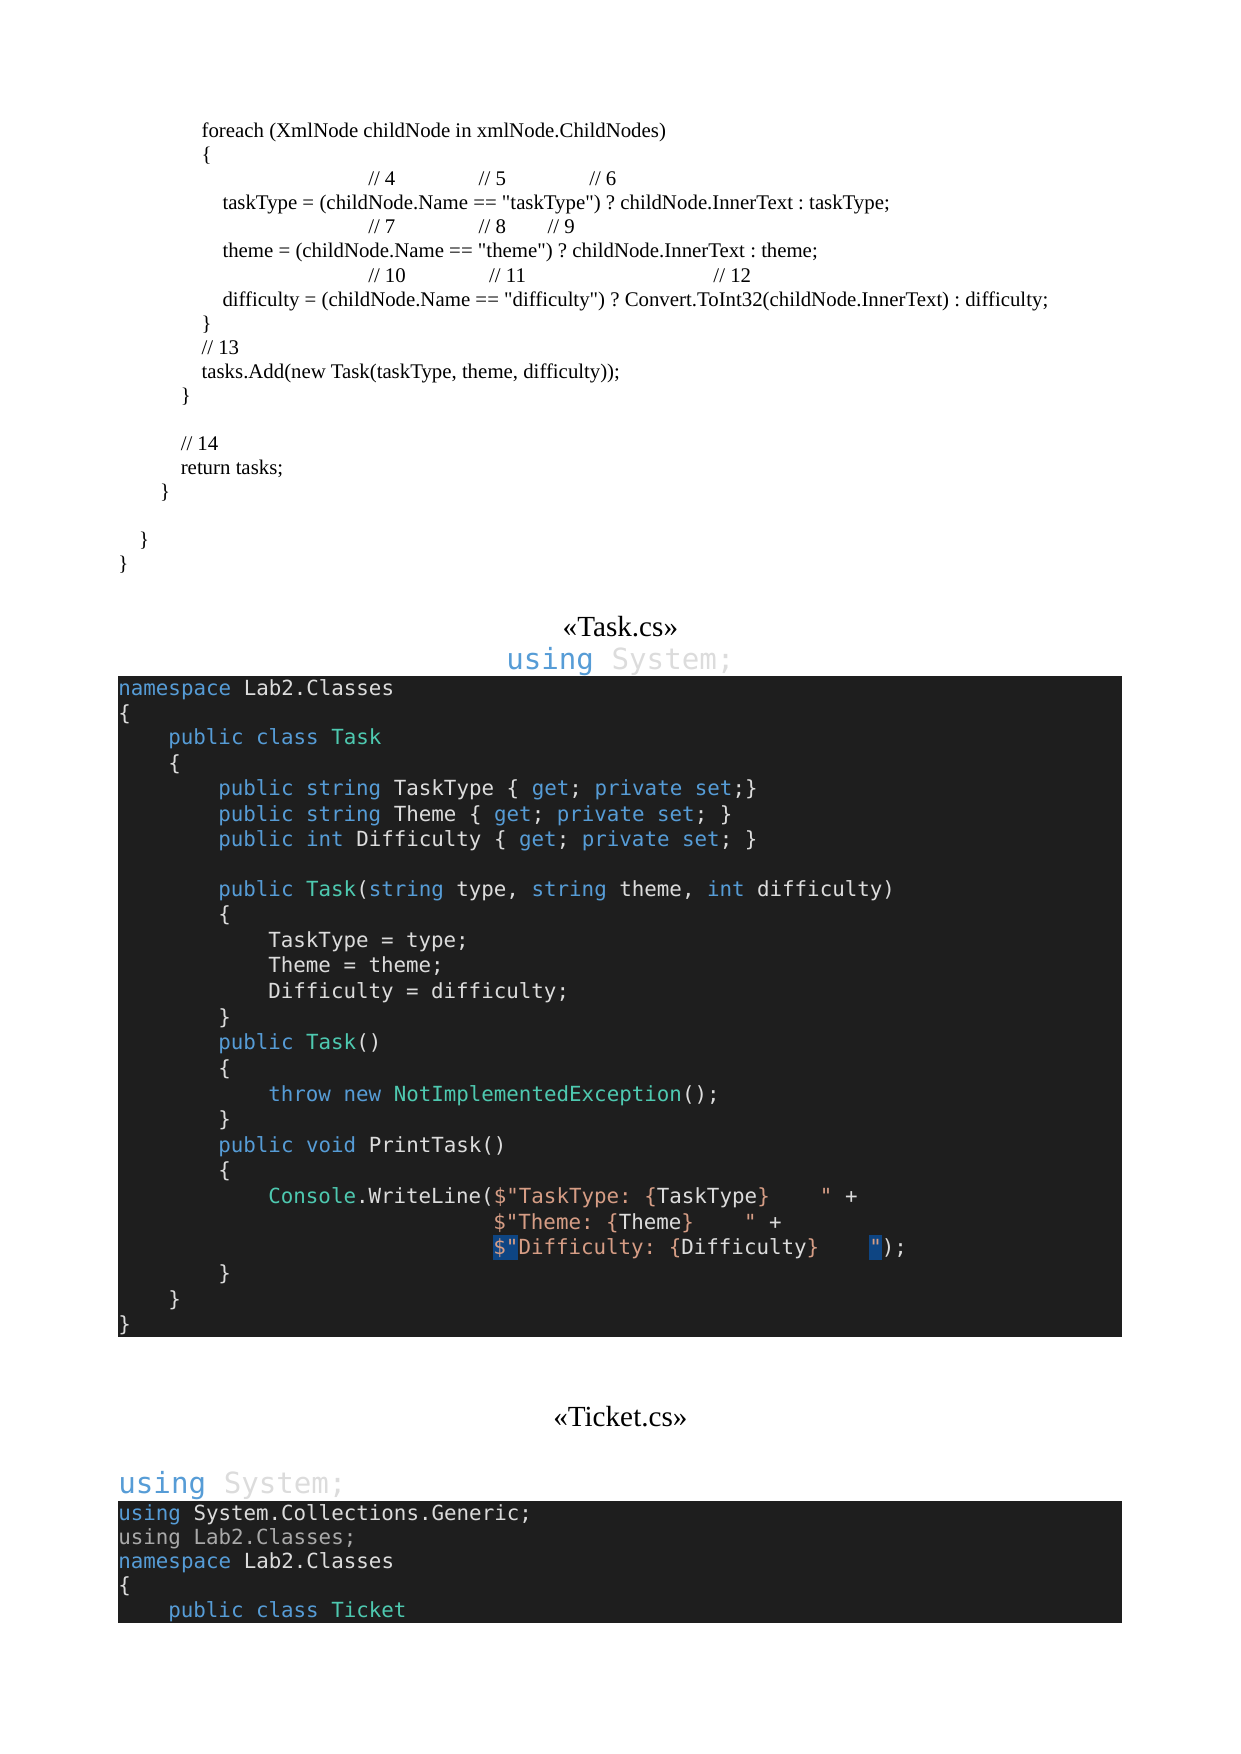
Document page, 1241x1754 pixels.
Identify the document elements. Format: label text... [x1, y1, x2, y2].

text // 10 // 11 // 12 [118, 262, 1122, 287]
text { [118, 142, 1122, 166]
text public class Task [118, 725, 1122, 751]
text throw new NotImplementedException(); [118, 1082, 1122, 1107]
text «Ticket.cs» [118, 1399, 1122, 1433]
text } [118, 551, 1122, 575]
text public Task(string type, string theme, int difficulty) [118, 877, 1122, 902]
text using Lab2.Classes; [118, 1525, 1122, 1549]
text public string TaskType { get; private set;} [118, 776, 1122, 802]
text public Task() [118, 1030, 1122, 1056]
text $"Difficulty: {Difficulty} "); [118, 1235, 1122, 1261]
text theme = (childNode.Name == "theme") ? childNode.InnerText : theme; [118, 238, 1122, 262]
text } [118, 1312, 1122, 1337]
text Difficulty = difficulty; [118, 979, 1122, 1005]
text Console.WriteLine($"TaskType: {TaskType} " + [118, 1184, 1122, 1210]
text TaskType = type; [118, 928, 1122, 953]
text { [118, 701, 1122, 725]
text } [118, 1107, 1122, 1133]
text // 14 [118, 431, 1122, 455]
text { [118, 1056, 1122, 1082]
text } [118, 311, 1122, 335]
text // 13 [118, 335, 1122, 359]
text } [118, 527, 1122, 551]
text namespace Lab2.Classes [118, 676, 1122, 701]
text public class Ticket [118, 1598, 1122, 1623]
text public int Difficulty { get; private set; } [118, 827, 1122, 853]
text { [118, 1573, 1122, 1598]
text // 7 // 8 // 9 [118, 214, 1122, 238]
text public void PrintTask() [118, 1133, 1122, 1158]
text foreach (XmlNode childNode in xmlNode.ChildNodes) [118, 118, 1122, 142]
text { [118, 902, 1122, 928]
text } [118, 1261, 1122, 1287]
text return tasks; [118, 455, 1122, 479]
text { [118, 1158, 1122, 1184]
text } [118, 1287, 1122, 1312]
text // 4 // 5 // 6 [118, 166, 1122, 190]
text taskType = (childNode.Name == "taskType") ? childNode.InnerText : taskType; [118, 190, 1122, 214]
text public string Theme { get; private set; } [118, 802, 1122, 827]
text difficulty = (childNode.Name == "difficulty") ? Convert.ToInt32(childNode.InnerText) : difficulty; [118, 287, 1122, 311]
text $"Theme: {Theme} " + [118, 1210, 1122, 1235]
text } [118, 479, 1122, 503]
text tasks.Add(new Task(taskType, theme, difficulty)); [118, 359, 1122, 383]
text Theme = theme; [118, 953, 1122, 979]
text } [118, 1005, 1122, 1030]
text using System; [118, 1467, 1122, 1501]
text namespace Lab2.Classes [118, 1549, 1122, 1573]
text { [118, 751, 1122, 776]
text «Task.cs» [118, 609, 1122, 642]
text } [118, 383, 1122, 407]
text using System; [118, 642, 1122, 676]
text using System.Collections.Generic; [118, 1501, 1122, 1525]
